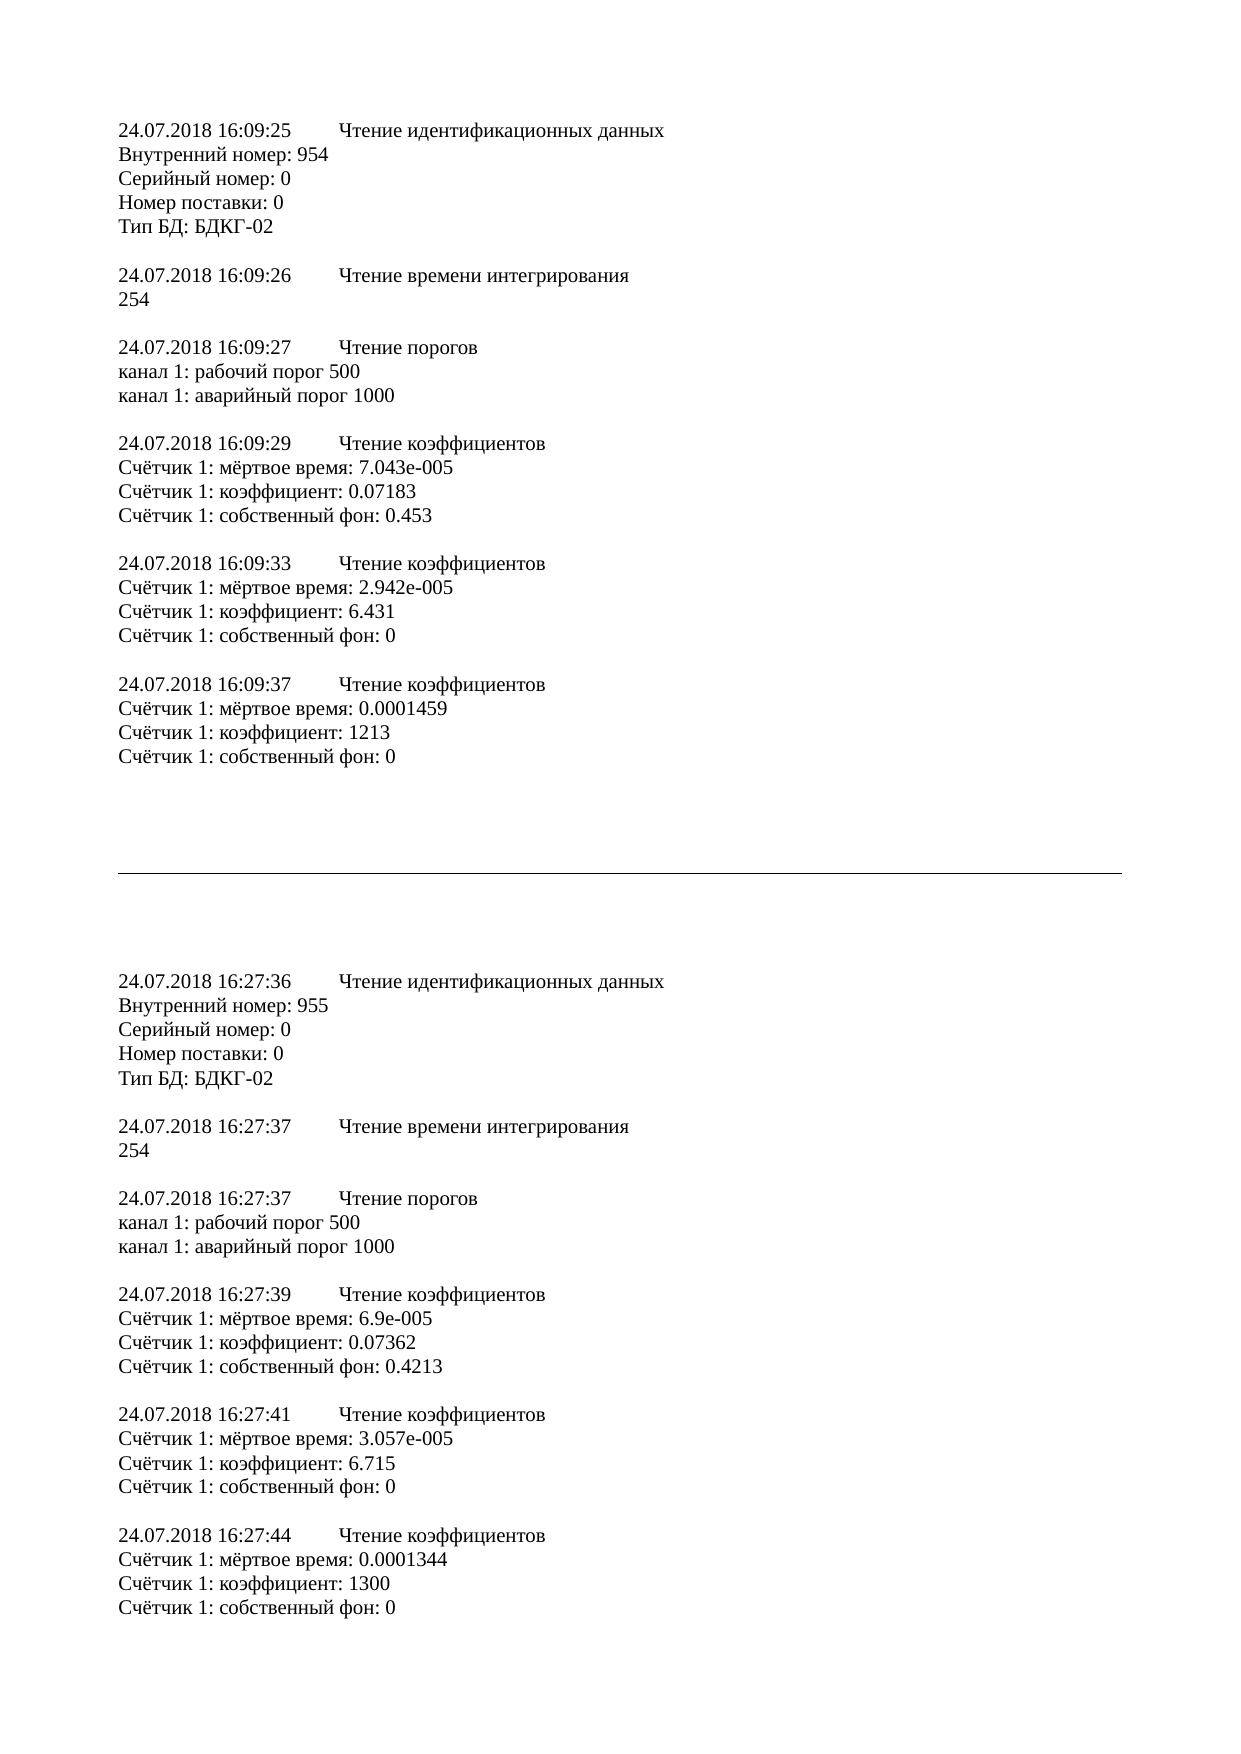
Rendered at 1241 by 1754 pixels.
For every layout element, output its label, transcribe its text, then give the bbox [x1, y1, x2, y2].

text Cчётчик 1: собственный фон: 0 [118, 623, 1122, 647]
text 24.07.2018 16:09:29 Чтение коэффициентов [118, 431, 1122, 455]
text 24.07.2018 16:27:37 Чтение порогов [118, 1186, 1122, 1210]
text 24.07.2018 16:09:27 Чтение порогов [118, 335, 1122, 359]
text Cчётчик 1: собственный фон: 0.453 [118, 503, 1122, 527]
text 24.07.2018 16:09:26 Чтение времени интегрирования [118, 262, 1122, 287]
text Внутренний номер: 955 [118, 993, 1122, 1017]
text Cчётчик 1: коэффициент: 1213 [118, 720, 1122, 744]
text 24.07.2018 16:09:37 Чтение коэффициентов [118, 672, 1122, 696]
text Cчётчик 1: собственный фон: 0.4213 [118, 1354, 1122, 1378]
text Cчётчик 1: собственный фон: 0 [118, 1595, 1122, 1619]
text канал 1: аварийный порог 1000 [118, 383, 1122, 407]
text Серийный номер: 0 [118, 1017, 1122, 1041]
text Номер поставки: 0 [118, 190, 1122, 214]
text Внутренний номер: 954 [118, 142, 1122, 166]
text Cчётчик 1: мёртвое время: 7.043e-005 [118, 455, 1122, 479]
text Тип БД: БДКГ-02 [118, 1065, 1122, 1089]
text Cчётчик 1: мёртвое время: 6.9e-005 [118, 1306, 1122, 1330]
text 24.07.2018 16:27:36 Чтение идентификационных данных [118, 969, 1122, 993]
text 24.07.2018 16:27:44 Чтение коэффициентов [118, 1523, 1122, 1547]
text Cчётчик 1: коэффициент: 0.07183 [118, 479, 1122, 503]
text 254 [118, 287, 1122, 311]
text Cчётчик 1: мёртвое время: 3.057e-005 [118, 1426, 1122, 1450]
text канал 1: рабочий порог 500 [118, 1210, 1122, 1234]
text Тип БД: БДКГ-02 [118, 214, 1122, 238]
text Cчётчик 1: мёртвое время: 2.942e-005 [118, 575, 1122, 599]
text Cчётчик 1: коэффициент: 1300 [118, 1571, 1122, 1595]
text Серийный номер: 0 [118, 166, 1122, 190]
text 254 [118, 1138, 1122, 1162]
text Cчётчик 1: собственный фон: 0 [118, 1474, 1122, 1498]
text 24.07.2018 16:27:39 Чтение коэффициентов [118, 1282, 1122, 1306]
text канал 1: аварийный порог 1000 [118, 1234, 1122, 1258]
text Cчётчик 1: мёртвое время: 0.0001344 [118, 1547, 1122, 1571]
text Cчётчик 1: коэффициент: 0.07362 [118, 1330, 1122, 1354]
text 24.07.2018 16:27:41 Чтение коэффициентов [118, 1402, 1122, 1426]
text 24.07.2018 16:27:37 Чтение времени интегрирования [118, 1113, 1122, 1138]
text канал 1: рабочий порог 500 [118, 359, 1122, 383]
text Cчётчик 1: собственный фон: 0 [118, 744, 1122, 768]
text Cчётчик 1: коэффициент: 6.431 [118, 599, 1122, 623]
text Cчётчик 1: мёртвое время: 0.0001459 [118, 696, 1122, 720]
text Cчётчик 1: коэффициент: 6.715 [118, 1450, 1122, 1474]
text Номер поставки: 0 [118, 1041, 1122, 1065]
text 24.07.2018 16:09:25 Чтение идентификационных данных [118, 118, 1122, 142]
text 24.07.2018 16:09:33 Чтение коэффициентов [118, 551, 1122, 575]
